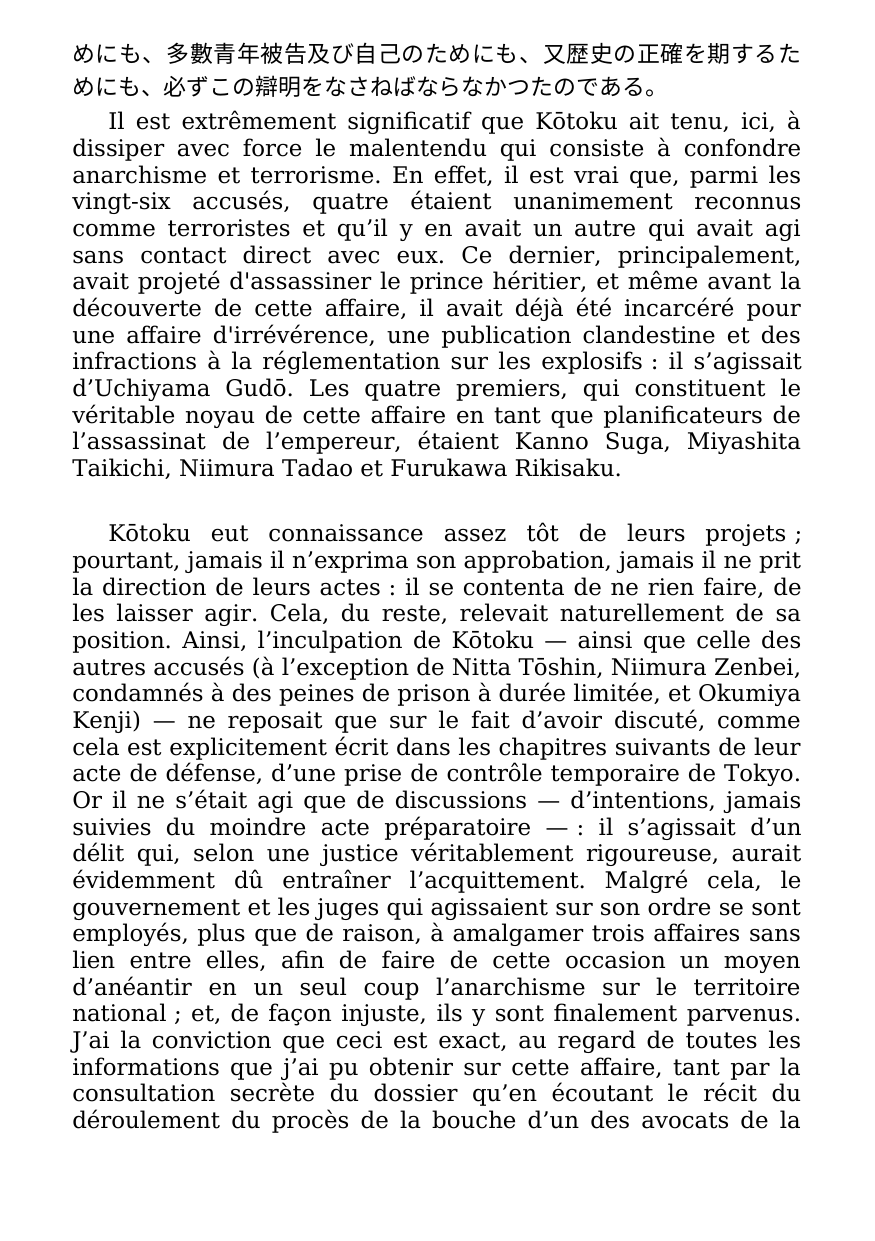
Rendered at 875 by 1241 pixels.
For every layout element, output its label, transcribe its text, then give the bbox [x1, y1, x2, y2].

text Il est extrêmement significatif que Kōtoku ait tenu, ici, à dissiper avec force le malentendu qui consiste à confondre anarchisme et terrorisme. En effet, il est vrai que, parmi les vingt-six accusés, quatre étaient unanimement reconnus comme terroristes et qu’il y en avait un autre qui avait agi sans contact direct avec eux. Ce dernier, principalement, avait projeté d'assassiner le prince héritier, et même avant la découverte de cette affaire, il avait déjà été incarcéré pour une affaire d'irrévérence, une publication clandestine et des infractions à la réglementation sur les explosifs : il s’agissait d’Uchiyama Gudō. Les quatre premiers, qui constituent le véritable noyau de cette affaire en tant que planificateurs de l’assassinat de l’empereur, étaient Kanno Suga, Miyashita Taikichi, Niimura Tadao et Furukawa Rikisaku. [72, 108, 802, 482]
text めにも、多數青年被告及び自己のためにも、又歴史の正確を期するためにも、必ずこの辯明をなさねばならなかつたのである。 [72, 36, 802, 102]
text Kōtoku eut connaissance assez tôt de leurs projets ; pourtant, jamais il n’exprima son approbation, jamais il ne prit la direction de leurs actes : il se contenta de ne rien faire, de les laisser agir. Cela, du reste, relevait naturellement de sa position. Ainsi, l’inculpation de Kōtoku — ainsi que celle des autres accusés (à l’exception de Nitta Tōshin, Niimura Zenbei, condamnés à des peines de prison à durée limitée, et Okumiya Kenji) — ne reposait que sur le fait d’avoir discuté, comme cela est explicitement écrit dans les chapitres suivants de leur acte de défense, d’une prise de contrôle temporaire de Tokyo. Or il ne s’était agi que de discussions — d’intentions, jamais suivies du moindre acte préparatoire — : il s’agissait d’un délit qui, selon une justice véritablement rigoureuse, aurait évidemment dû entraîner l’acquittement. Malgré cela, le gouvernement et les juges qui agissaient sur son ordre se sont employés, plus que de raison, à amalgamer trois affaires sans lien entre elles, afin de faire de cette occasion un moyen d’anéantir en un seul coup l’anarchisme sur le territoire national ; et, de façon injuste, ils y sont finalement parvenus. J’ai la conviction que ceci est exact, au regard de toutes les informations que j’ai pu obtenir sur cette affaire, tant par la consultation secrète du dossier qu’en écoutant le récit du déroulement du procès de la bouche d’un des avocats de la [72, 520, 802, 1134]
